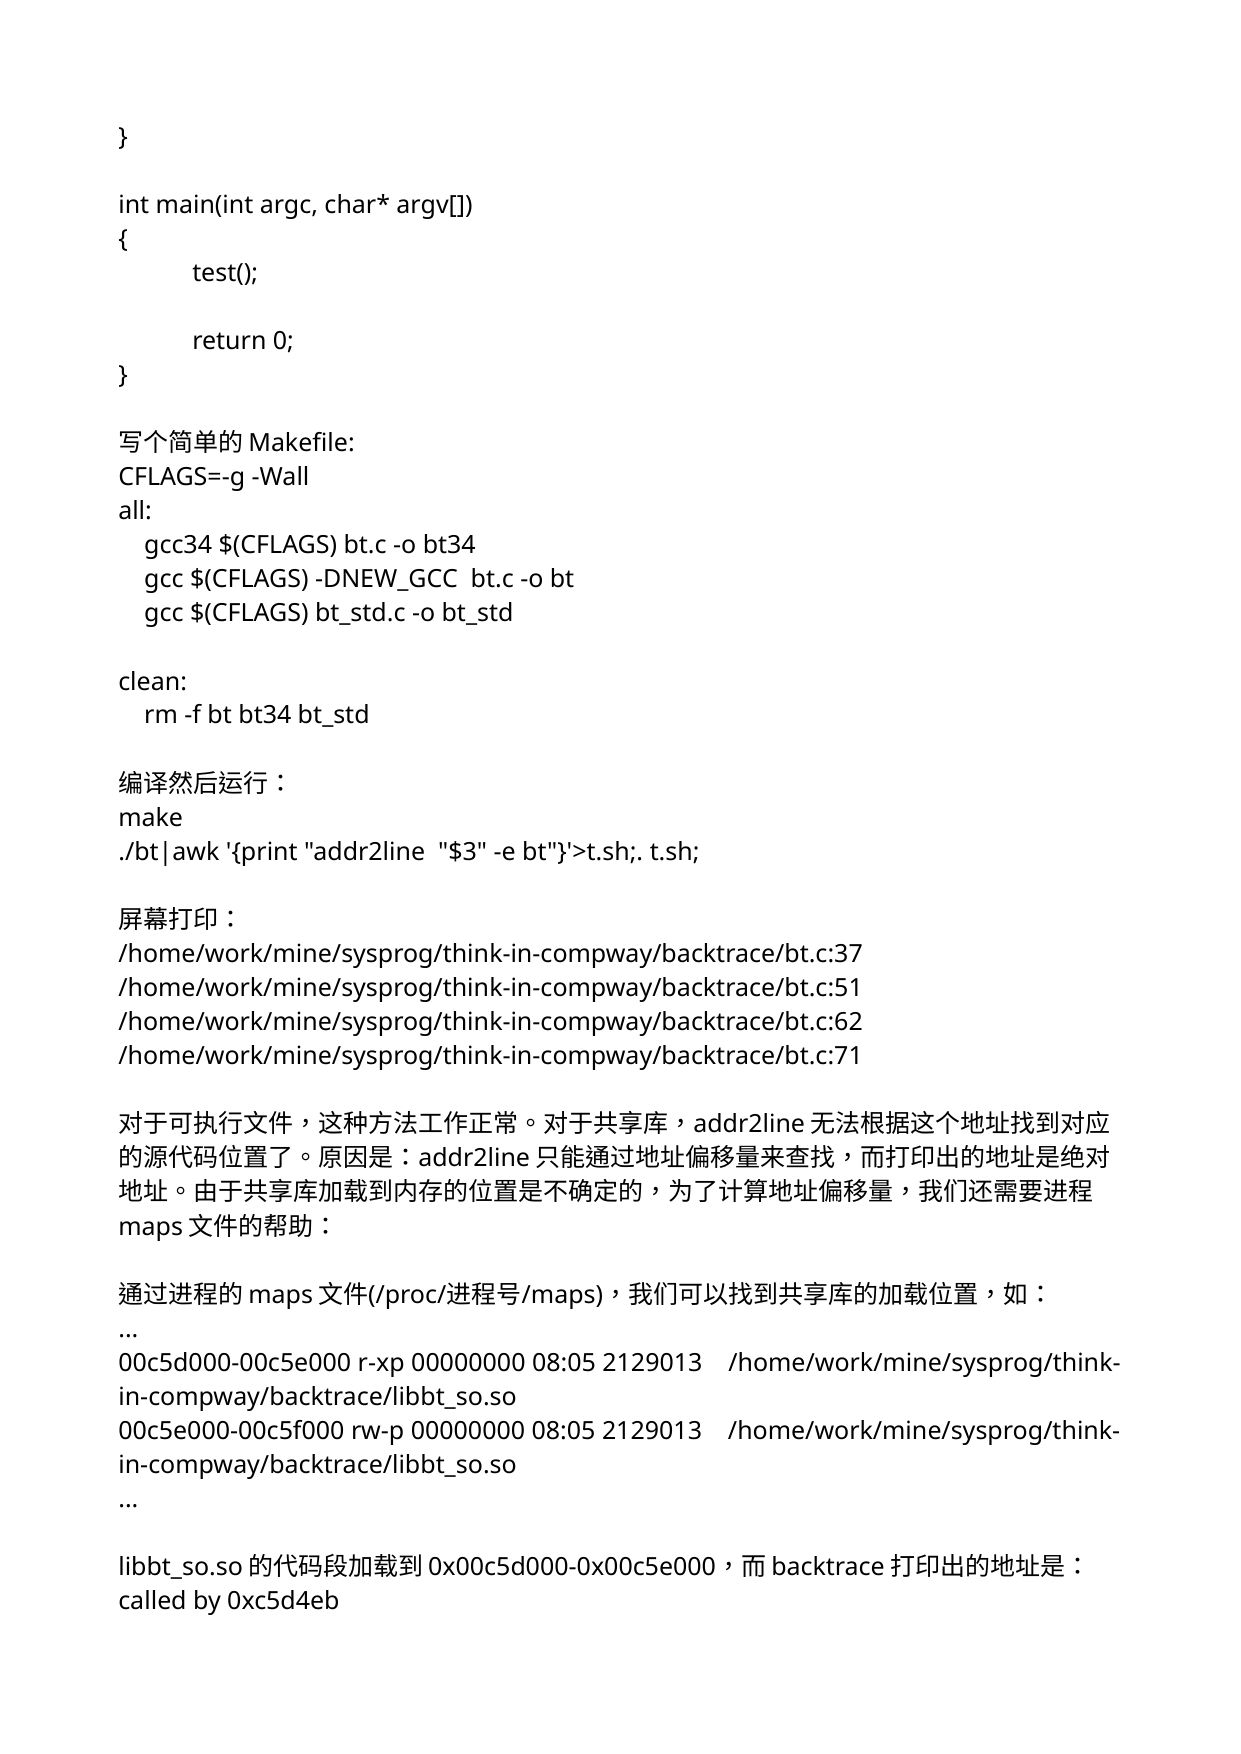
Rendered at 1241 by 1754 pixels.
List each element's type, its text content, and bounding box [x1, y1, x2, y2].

text gcc $(CFLAGS) -DNEW_GCC bt.c -o bt [118, 561, 1122, 595]
text clean: [118, 663, 1122, 697]
text 编译然后运行： [118, 765, 1122, 799]
text 对于可执行文件，这种方法工作正常。对于共享库，addr2line无法根据这个地址找到对应的源代码位置了。原因是：addr2line只能通过地址偏移量来查找，而打印出的地址是绝对地址。由于共享库加载到内存的位置是不确定的，为了计算地址偏移量，我们还需要进程maps文件的帮助： [118, 1106, 1122, 1242]
text test(); [118, 254, 1122, 288]
text called by 0xc5d4eb [118, 1583, 1122, 1617]
text /home/work/mine/sysprog/think-in-compway/backtrace/bt.c:62 [118, 1004, 1122, 1038]
text } [118, 118, 1122, 152]
text rm -f bt bt34 bt_std [118, 697, 1122, 731]
text all: [118, 493, 1122, 527]
text 00c5e000-00c5f000 rw-p 00000000 08:05 2129013 /home/work/mine/sysprog/think-in-compway/backtrace/libbt_so.so [118, 1412, 1122, 1481]
text 屏幕打印： [118, 902, 1122, 936]
text int main(int argc, char* argv[]) [118, 186, 1122, 220]
text libbt_so.so的代码段加载到0x00c5d000-0x00c5e000，而backtrace打印出的地址是： [118, 1549, 1122, 1583]
text return 0; [118, 322, 1122, 357]
text /home/work/mine/sysprog/think-in-compway/backtrace/bt.c:37 [118, 936, 1122, 970]
text gcc34 $(CFLAGS) bt.c -o bt34 [118, 527, 1122, 561]
text 00c5d000-00c5e000 r-xp 00000000 08:05 2129013 /home/work/mine/sysprog/think-in-compway/backtrace/libbt_so.so [118, 1344, 1122, 1412]
text ... [118, 1481, 1122, 1515]
text 写个简单的Makefile: [118, 425, 1122, 459]
text 通过进程的maps文件(/proc/进程号/maps)，我们可以找到共享库的加载位置，如： [118, 1276, 1122, 1310]
text ./bt|awk '{print "addr2line "$3" -e bt"}'>t.sh;. t.sh; [118, 833, 1122, 867]
text ... [118, 1310, 1122, 1344]
text CFLAGS=-g -Wall [118, 459, 1122, 493]
text } [118, 357, 1122, 391]
text { [118, 220, 1122, 254]
text /home/work/mine/sysprog/think-in-compway/backtrace/bt.c:51 [118, 970, 1122, 1004]
text gcc $(CFLAGS) bt_std.c -o bt_std [118, 595, 1122, 629]
text make [118, 799, 1122, 833]
text /home/work/mine/sysprog/think-in-compway/backtrace/bt.c:71 [118, 1038, 1122, 1072]
